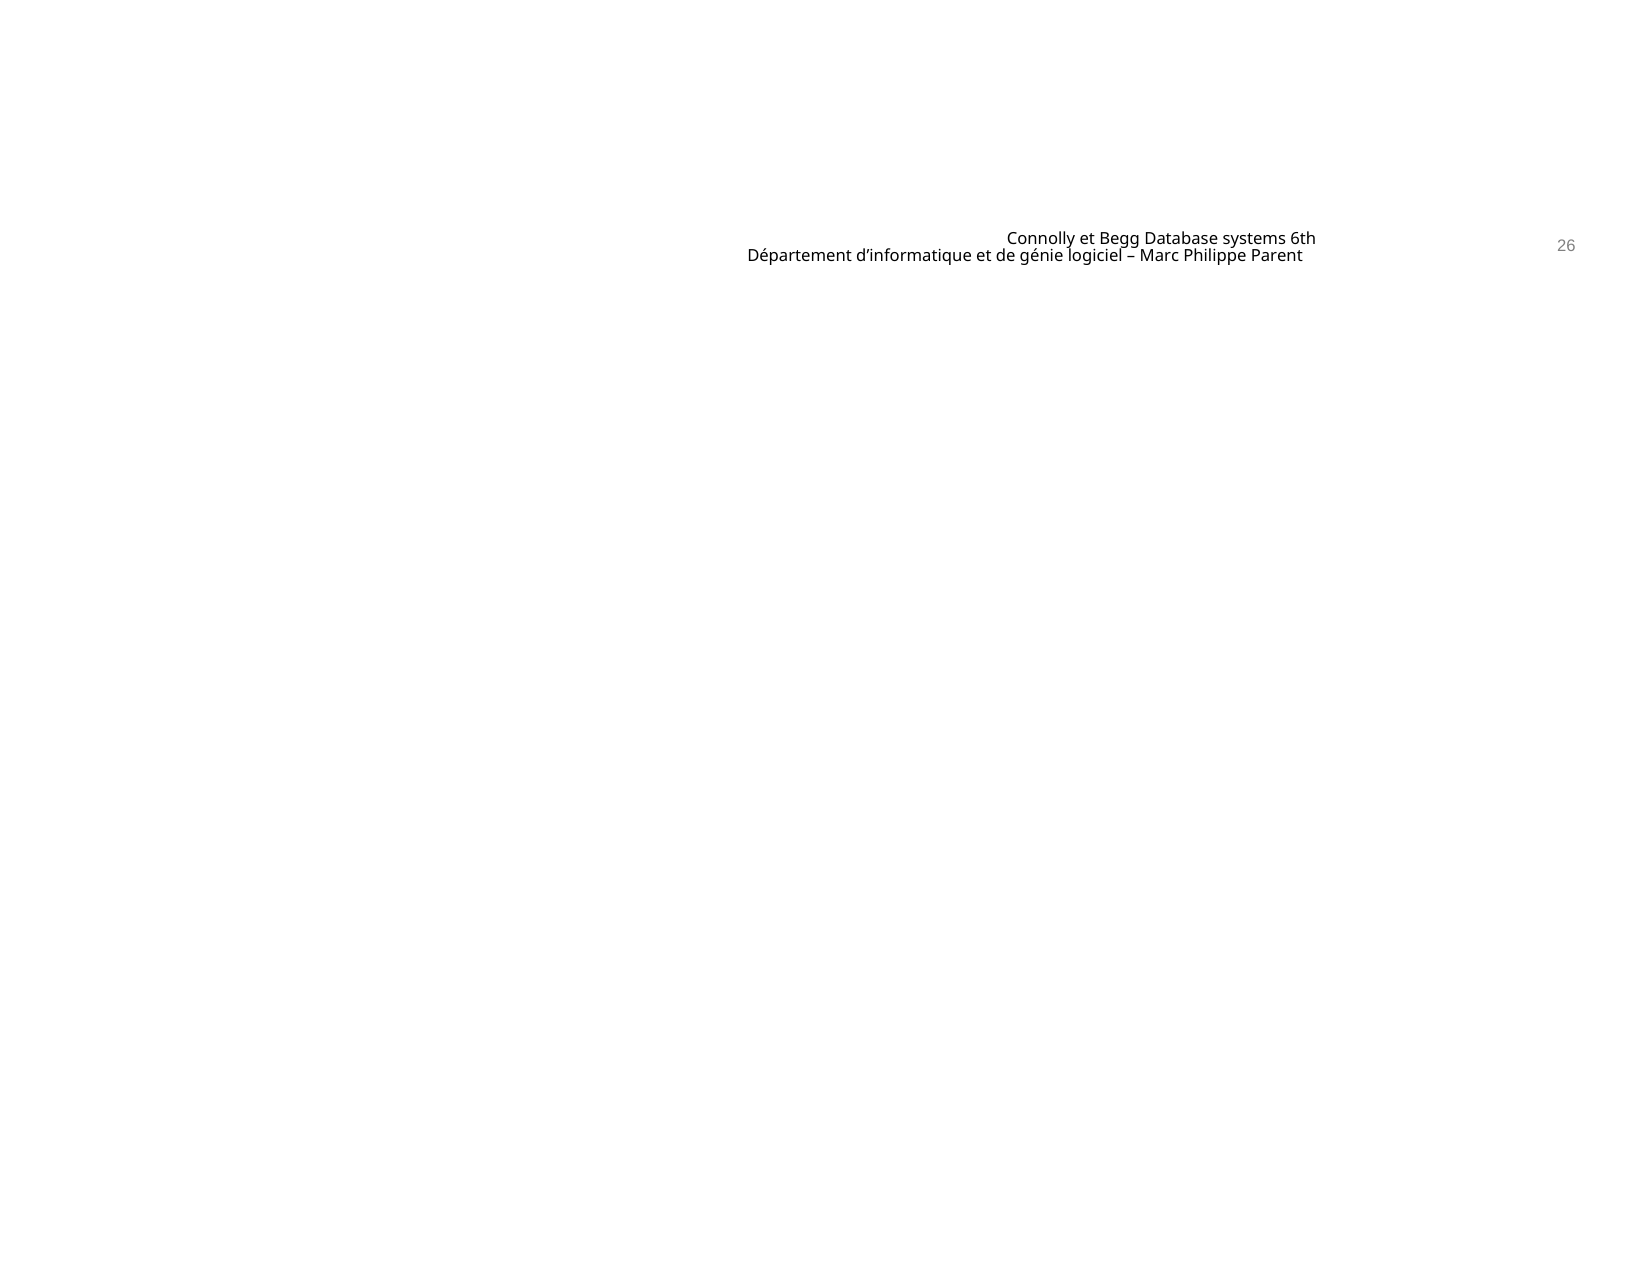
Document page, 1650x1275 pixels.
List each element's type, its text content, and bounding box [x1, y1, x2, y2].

text Connolly et Begg Database systems 6th 26 [1007, 231, 1606, 248]
text Département d’informatique et de génie logiciel – Marc Philippe Parent [747, 248, 1606, 264]
